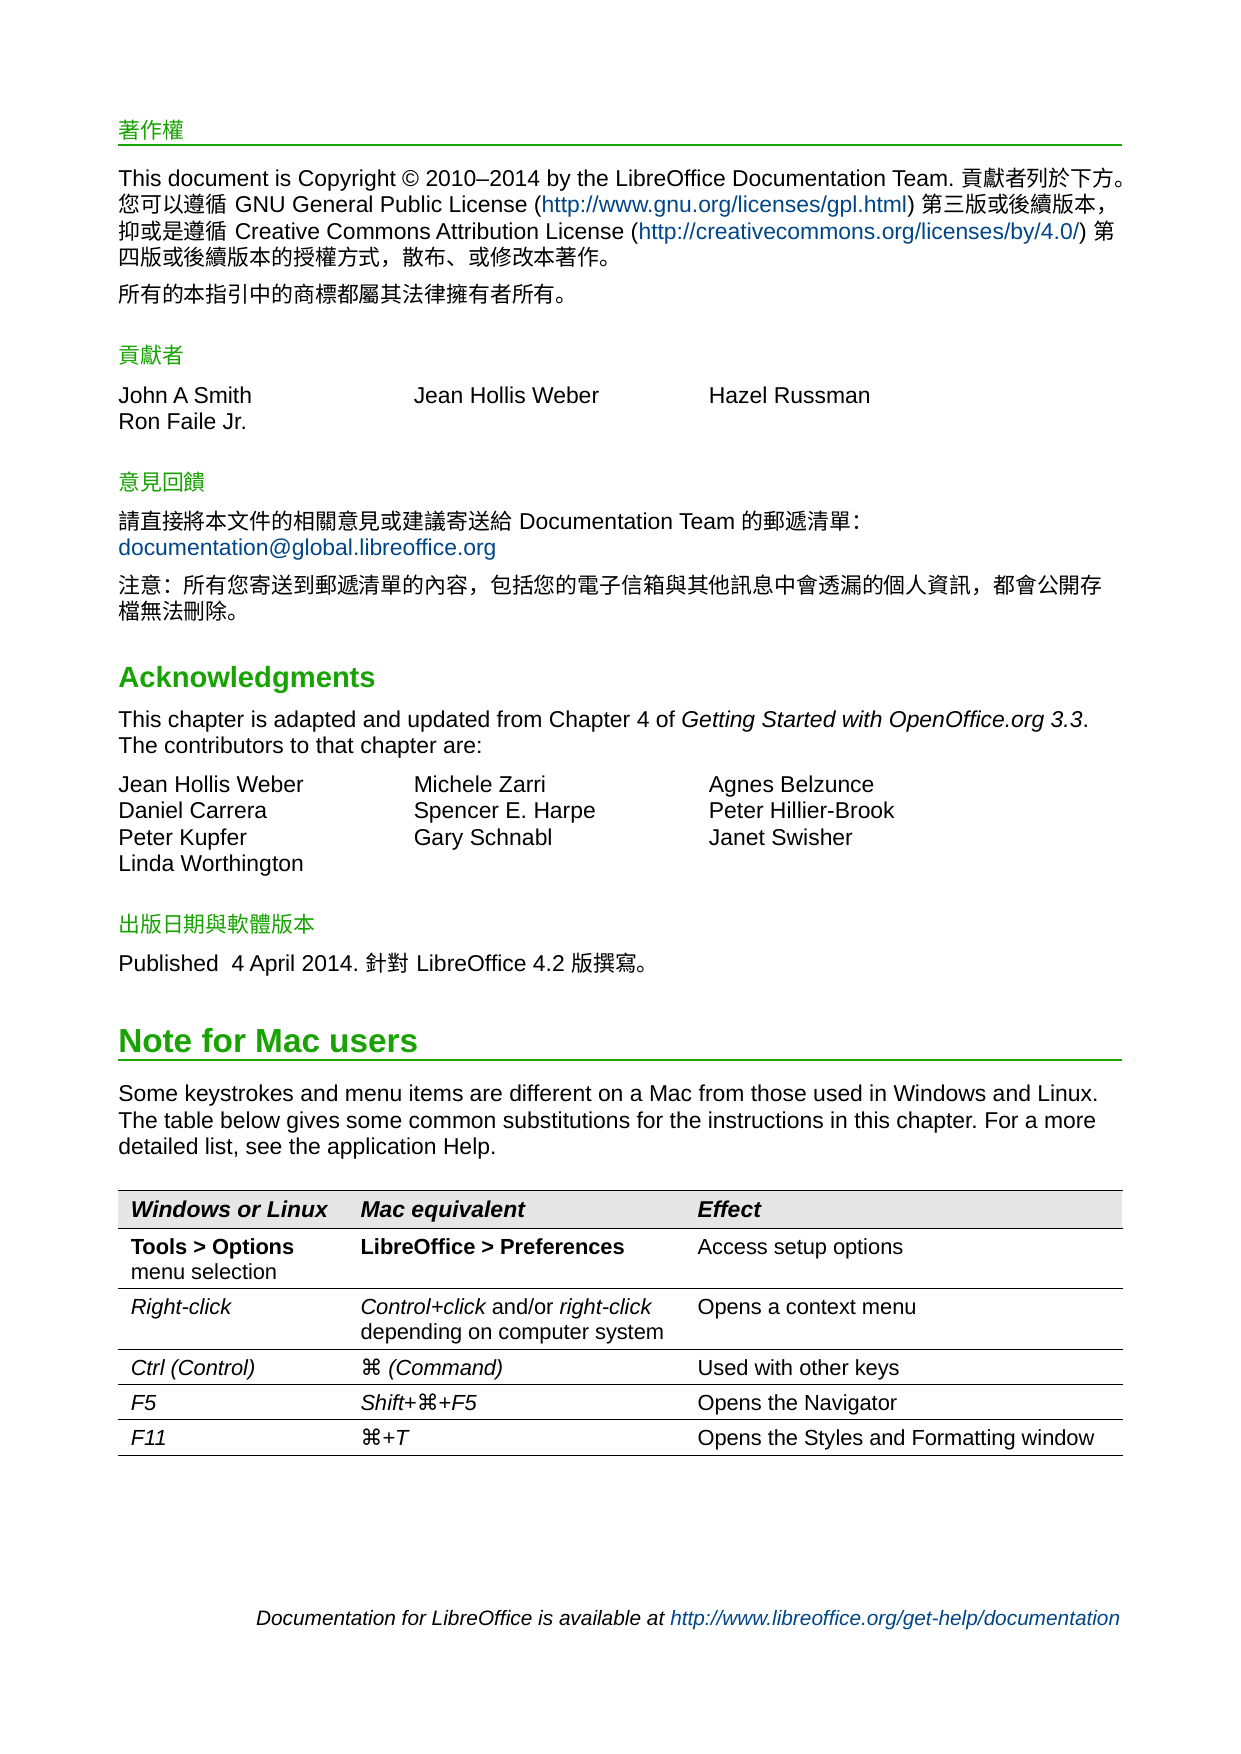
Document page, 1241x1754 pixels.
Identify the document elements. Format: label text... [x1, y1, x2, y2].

table_cell Ctrl (Control) [118, 1350, 348, 1384]
table_cell Right-click [118, 1289, 348, 1349]
table_cell LibreOffice > Preferences [348, 1229, 685, 1288]
text John A Smith Jean Hollis Weber Hazel Russman Ron Faile Jr. [118, 382, 1122, 434]
subtitle 出版日期與軟體版本 [118, 912, 1122, 937]
table_cell ⌘ (Command) [348, 1350, 685, 1384]
table_cell F5 [118, 1385, 348, 1419]
table_header Windows or Linux [118, 1191, 348, 1228]
table_cell Tools > Options menu selection [118, 1229, 348, 1288]
text This document is Copyright © 2010–2014 by the LibreOffice Documentation Team. 貢獻者列於下方。您可以遵循 GNU General Public License (http://www.gnu.org/licenses/gpl.html) 第三版或後續版本，抑或是遵循 Creative Commons Attribution License (http://creativecommons.org/licenses/by/4.0/) 第四版或後續版本的授權方式，散布、或修改本著作。 [118, 164, 1122, 270]
text Published 4 April 2014. 針對 LibreOffice 4.2 版撰寫。 [118, 950, 1122, 976]
table_header Effect [685, 1191, 1122, 1228]
text 請直接將本文件的相關意見或建議寄送給 Documentation Team 的郵遞清單：documentation@global.libreoffice.org [118, 508, 1122, 561]
table_cell Access setup options [685, 1229, 1122, 1288]
text Jean Hollis Weber Michele Zarri Agnes Belzunce Daniel Carrera Spencer E. Harpe Peter Hillier-Brook Peter Kupfer Gary Schnabl Janet Swisher Linda Worthington [118, 771, 1122, 876]
table_cell Control+click and/or right-click depending on computer system [348, 1289, 685, 1349]
table_cell Used with other keys [685, 1350, 1122, 1384]
table_cell ⌘+T [348, 1420, 685, 1454]
text Some keystrokes and menu items are different on a Mac from those used in Windows and Linux. The table below gives some common substitutions for the instructions in this chapter. For a more detailed list, see the application Help. [118, 1080, 1122, 1159]
text 注意：所有您寄送到郵遞清單的內容，包括您的電子信箱與其他訊息中會透漏的個人資訊，都會公開存檔無法刪除。 [118, 573, 1122, 624]
table_cell Opens the Navigator [685, 1385, 1122, 1419]
table_cell Opens the Styles and Formatting window [685, 1420, 1122, 1454]
subtitle 貢獻者 [118, 344, 1122, 369]
subtitle Acknowledgments [118, 660, 1122, 693]
text 所有的本指引中的商標都屬其法律擁有者所有。 [118, 283, 1122, 308]
subtitle 意見回饋 [118, 470, 1122, 495]
table_cell Opens a context menu [685, 1289, 1122, 1349]
table_cell Shift+⌘+F5 [348, 1385, 685, 1419]
text This chapter is adapted and updated from Chapter 4 of Getting Started with OpenOffice.org 3.3. The contributors to that chapter are: [118, 706, 1122, 758]
subtitle Note for Mac users [118, 1021, 1122, 1059]
table_header Mac equivalent [348, 1191, 685, 1228]
subtitle 著作權 [118, 118, 1122, 144]
table_cell F11 [118, 1420, 348, 1454]
